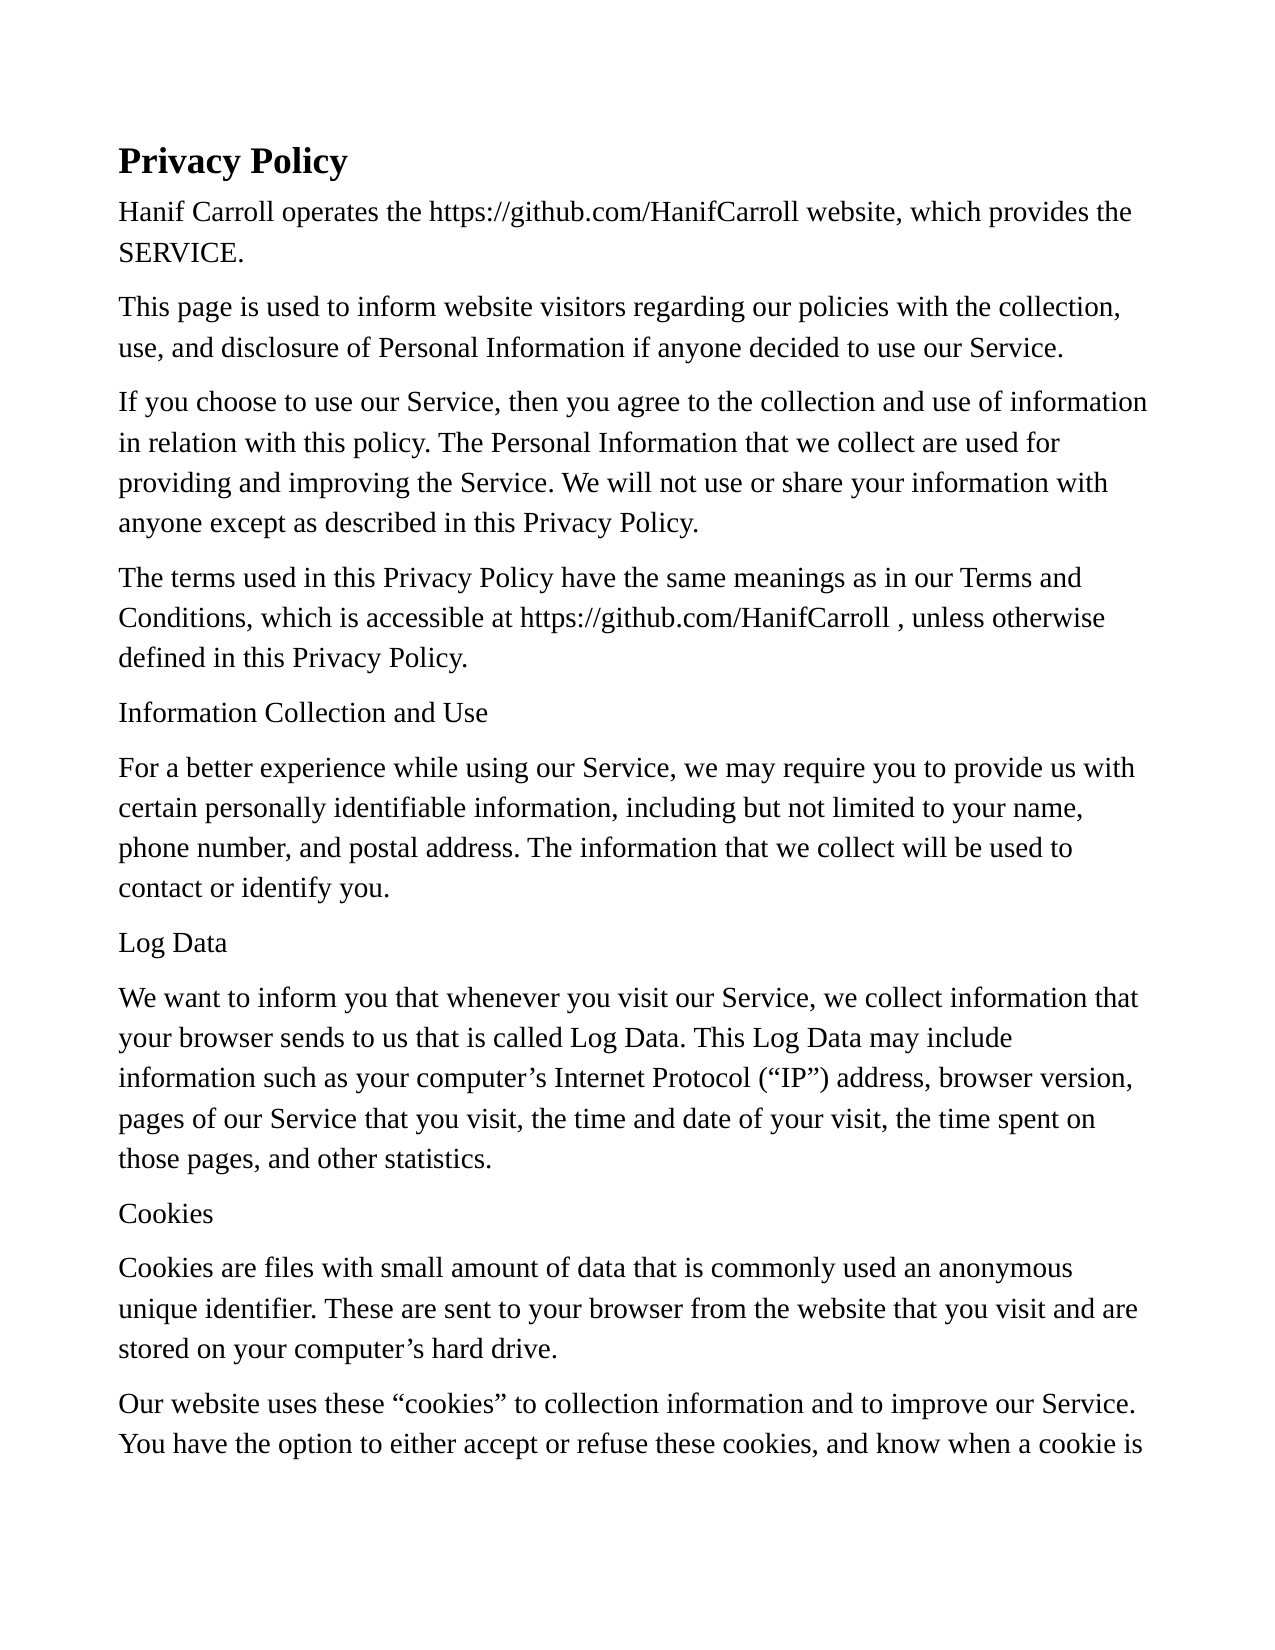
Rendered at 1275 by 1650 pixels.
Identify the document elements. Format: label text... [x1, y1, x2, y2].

subtitle Privacy Policy [118, 139, 1157, 182]
text Cookies [118, 1196, 1157, 1229]
text This page is used to inform website visitors regarding our policies with the collection, use, and disclosure of Personal Information if anyone decided to use our Service. [118, 289, 1157, 363]
text Cookies are files with small amount of data that is commonly used an anonymous unique identifier. These are sent to your browser from the website that you visit and are stored on your computer’s hard drive. [118, 1251, 1157, 1364]
text If you choose to use our Service, then you agree to the collection and use of information in relation with this policy. The Personal Information that we collect are used for providing and improving the Service. We will not use or share your information with anyone except as described in this Privacy Policy. [118, 384, 1157, 539]
text For a better experience while using our Service, we may require you to provide us with certain personally identifiable information, including but not limited to your name, phone number, and postal address. The information that we collect will be used to contact or identify you. [118, 750, 1157, 904]
text Hanif Carroll operates the https://github.com/HanifCarroll website, which provides the SERVICE. [118, 194, 1157, 268]
text The terms used in this Privacy Policy have the same meanings as in our Terms and Conditions, which is accessible at https://github.com/HanifCarroll , unless otherwise defined in this Privacy Policy. [118, 560, 1157, 674]
text We want to inform you that whenever you visit our Service, we collect information that your browser sends to us that is called Log Data. This Log Data may include information such as your computer’s Internet Protocol (“IP”) address, browser version, pages of our Service that you visit, the time and date of your visit, the time spent on those pages, and other statistics. [118, 980, 1157, 1174]
text Our website uses these “cookies” to collection information and to improve our Service. You have the option to either accept or refuse these cookies, and know when a cookie is [118, 1386, 1157, 1459]
text Log Data [118, 925, 1157, 959]
text Information Collection and Use [118, 695, 1157, 729]
